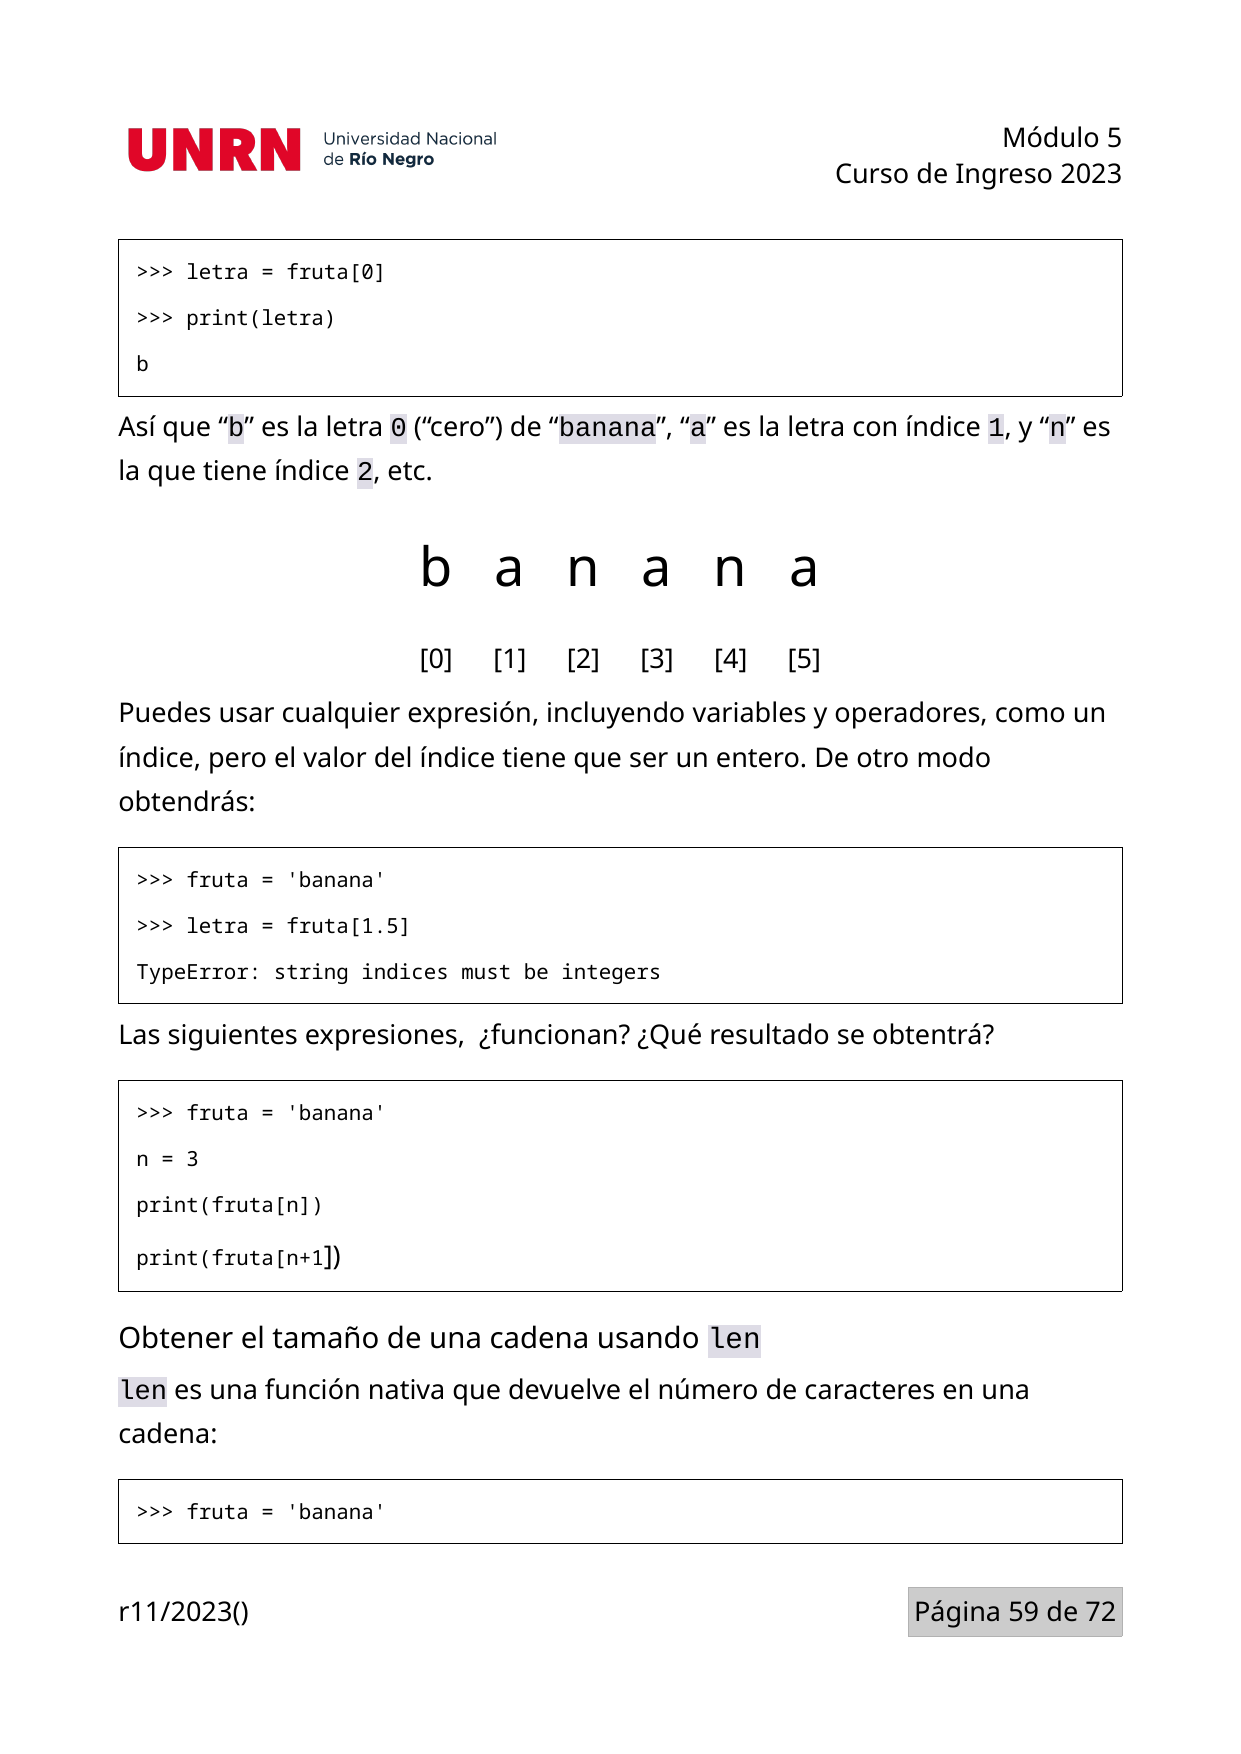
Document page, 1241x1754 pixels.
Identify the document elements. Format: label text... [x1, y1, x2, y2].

table_cell [0] [399, 639, 473, 676]
table_cell [399, 603, 473, 639]
table_cell [1] [473, 639, 546, 676]
text Puedes usar cualquier expresión, incluyendo variables y operadores, como un índice, pero el valor del índice tiene que ser un entero. De otro modo obtendrás: [118, 694, 1122, 819]
table_cell [2] [546, 639, 620, 676]
text >>> letra = fruta[0] [119, 240, 1122, 285]
text TypeError: string indices must be integers [119, 939, 1122, 1003]
picture [118, 118, 505, 180]
text print(fruta[n+1]) [119, 1219, 1122, 1291]
table_cell [767, 603, 841, 639]
table_cell [546, 603, 620, 639]
text b [119, 332, 1122, 396]
text >>> letra = fruta[1.5] [119, 893, 1122, 939]
text Así que “b” es la letra 0 (“cero”) de “banana”, “a” es la letra con índice 1, y “n” es la que tiene índice 2, etc. [118, 407, 1122, 489]
text print(fruta[n]) [119, 1172, 1122, 1219]
table_header a [767, 529, 841, 602]
table_cell [473, 603, 546, 639]
subtitle Obtener el tamaño de una cadena usando len [118, 1317, 1122, 1358]
table_header n [546, 529, 620, 602]
text >>> fruta = 'banana' [119, 848, 1122, 893]
table_cell [4] [694, 639, 767, 676]
table_cell [620, 603, 694, 639]
text >>> print(letra) [119, 285, 1122, 332]
table_cell [5] [767, 639, 841, 676]
text >>> fruta = 'banana' [119, 1081, 1122, 1126]
text len es una función nativa que devuelve el número de caracteres en una cadena: [118, 1370, 1122, 1452]
table_header n [694, 529, 767, 602]
text n = 3 [119, 1126, 1122, 1172]
table_header b [399, 529, 473, 602]
text Las siguientes expresiones, ¿funcionan? ¿Qué resultado se obtentrá? [118, 1015, 1122, 1052]
text >>> fruta = 'banana' [119, 1480, 1122, 1543]
table_cell [3] [620, 639, 694, 676]
table_header a [620, 529, 694, 602]
table_cell [694, 603, 767, 639]
table_header a [473, 529, 546, 602]
